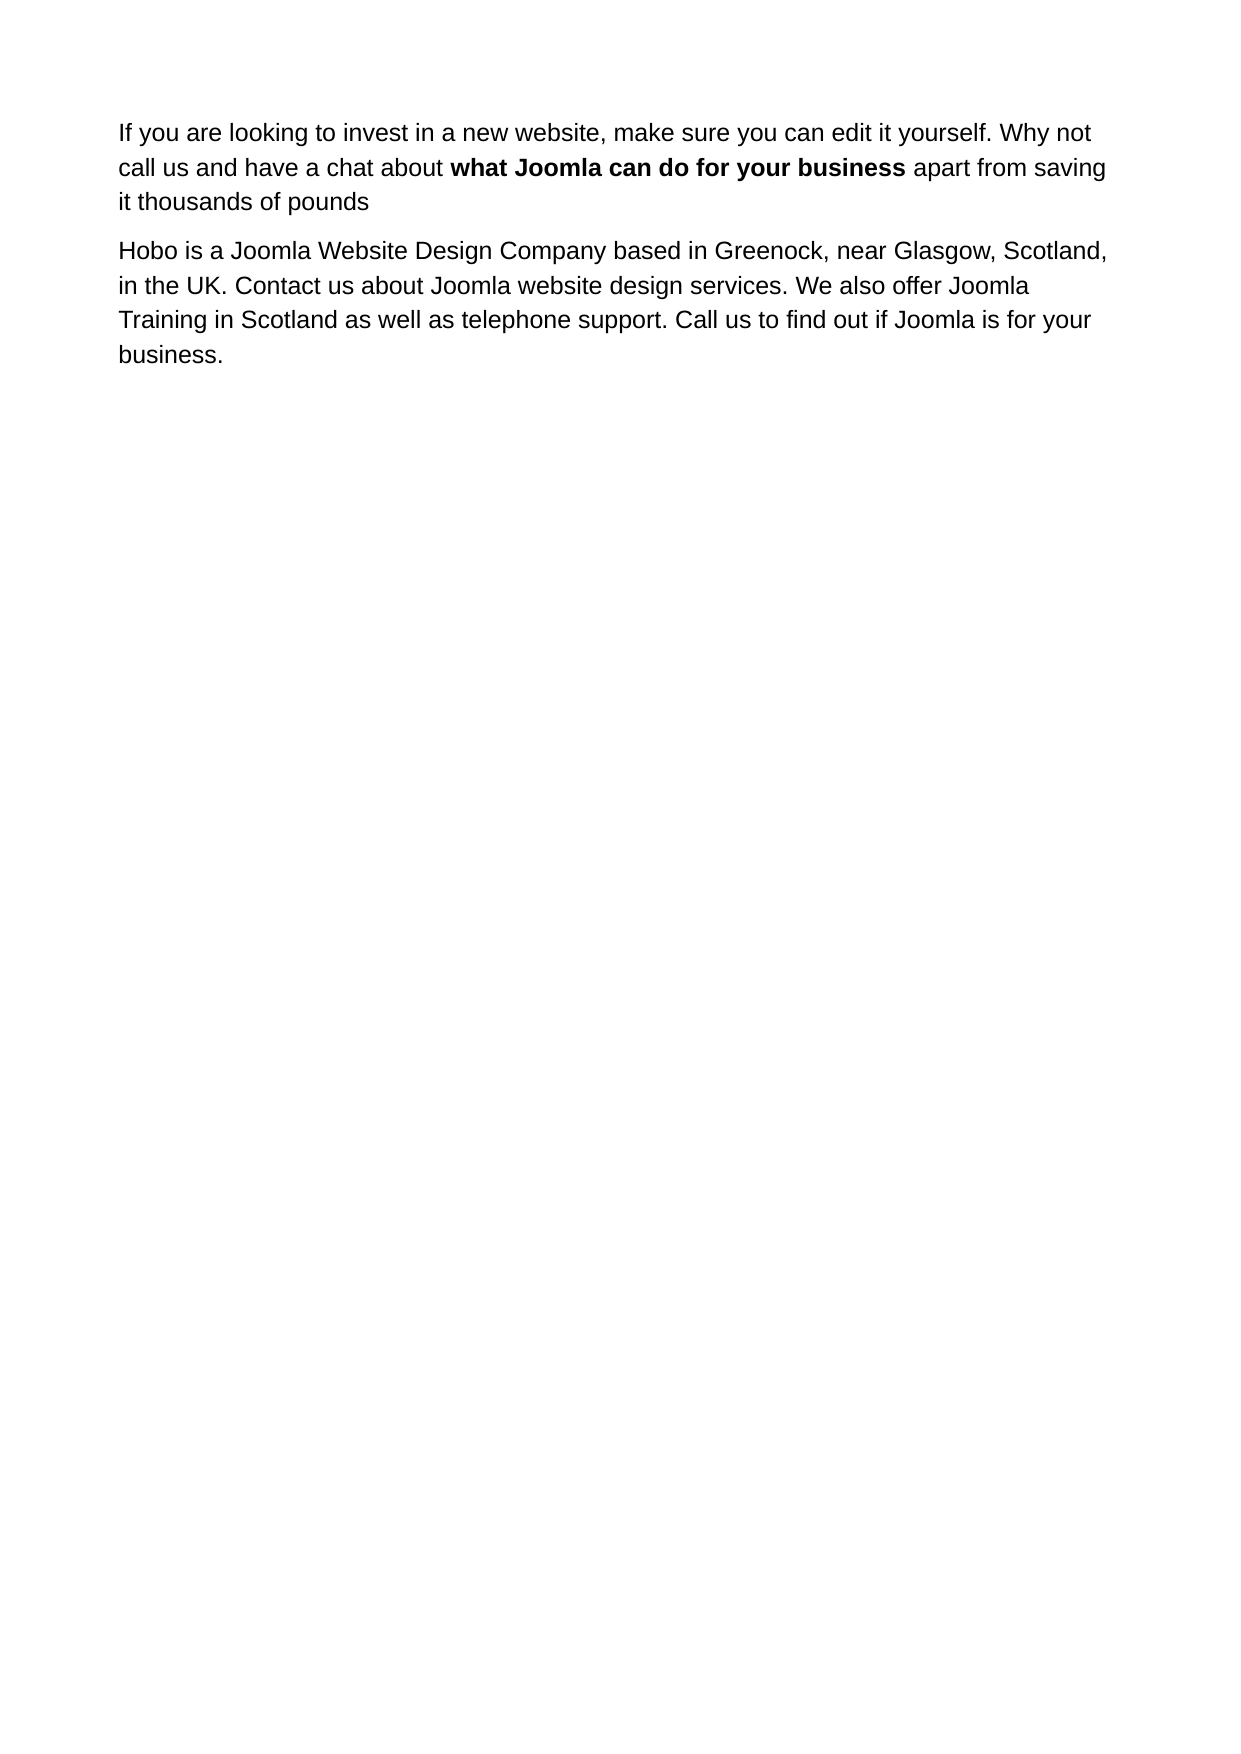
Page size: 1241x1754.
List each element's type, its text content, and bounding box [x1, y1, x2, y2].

text If you are looking to invest in a new website, make sure you can edit it yourself. Why not call us and have a chat about what Joomla can do for your business apart from saving it thousands of pounds [118, 118, 1122, 216]
text Hobo is a Joomla Website Design Company based in Greenock, near Glasgow, Scotland, in the UK. Contact us about Joomla website design services. We also offer Joomla Training in Scotland as well as telephone support. Call us to find out if Joomla is for your business. [118, 236, 1122, 368]
